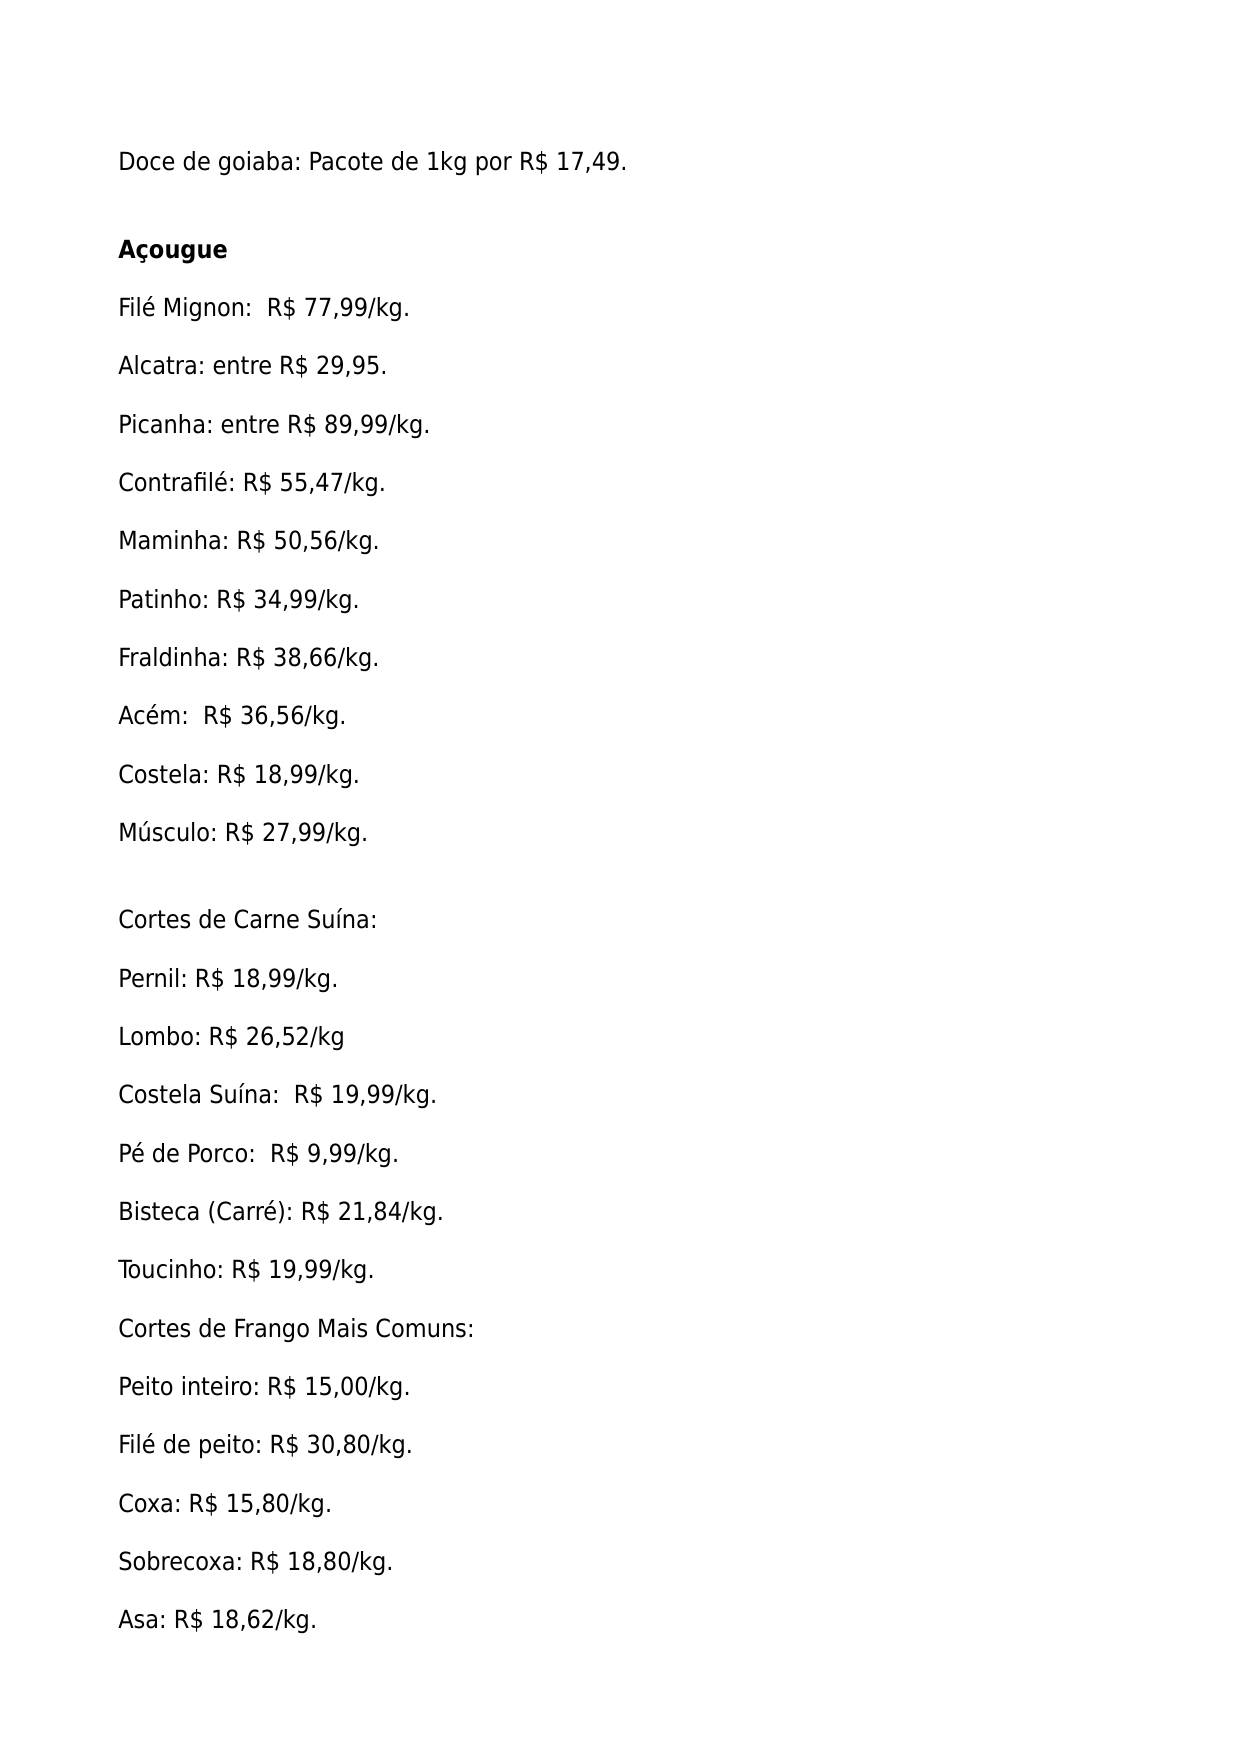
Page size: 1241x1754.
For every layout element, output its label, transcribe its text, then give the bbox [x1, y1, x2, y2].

text Açougue [118, 235, 1122, 264]
text Filé Mignon: R$ 77,99/kg. Alcatra: entre R$ 29,95. Picanha: entre R$ 89,99/kg. Contrafilé: R$ 55,47/kg. Maminha: R$ 50,56/kg. Patinho: R$ 34,99/kg. Fraldinha: R$ 38,66/kg. Acém: R$ 36,56/kg. Costela: R$ 18,99/kg. Músculo: R$ 27,99/kg. [118, 293, 1122, 876]
text Cortes de Carne Suína: Pernil: R$ 18,99/kg. Lombo: R$ 26,52/kg Costela Suína: R$ 19,99/kg. Pé de Porco: R$ 9,99/kg. Bisteca (Carré): R$ 21,84/kg. Toucinho: R$ 19,99/kg. Cortes de Frango Mais Comuns: Peito inteiro: R$ 15,00/kg. Filé de peito: R$ 30,80/kg. Coxa: R$ 15,80/kg. Sobrecoxa: R$ 18,80/kg. Asa: R$ 18,62/kg. [118, 876, 1122, 1635]
text Doce de goiaba: Pacote de 1kg por R$ 17,49. [118, 118, 1122, 176]
